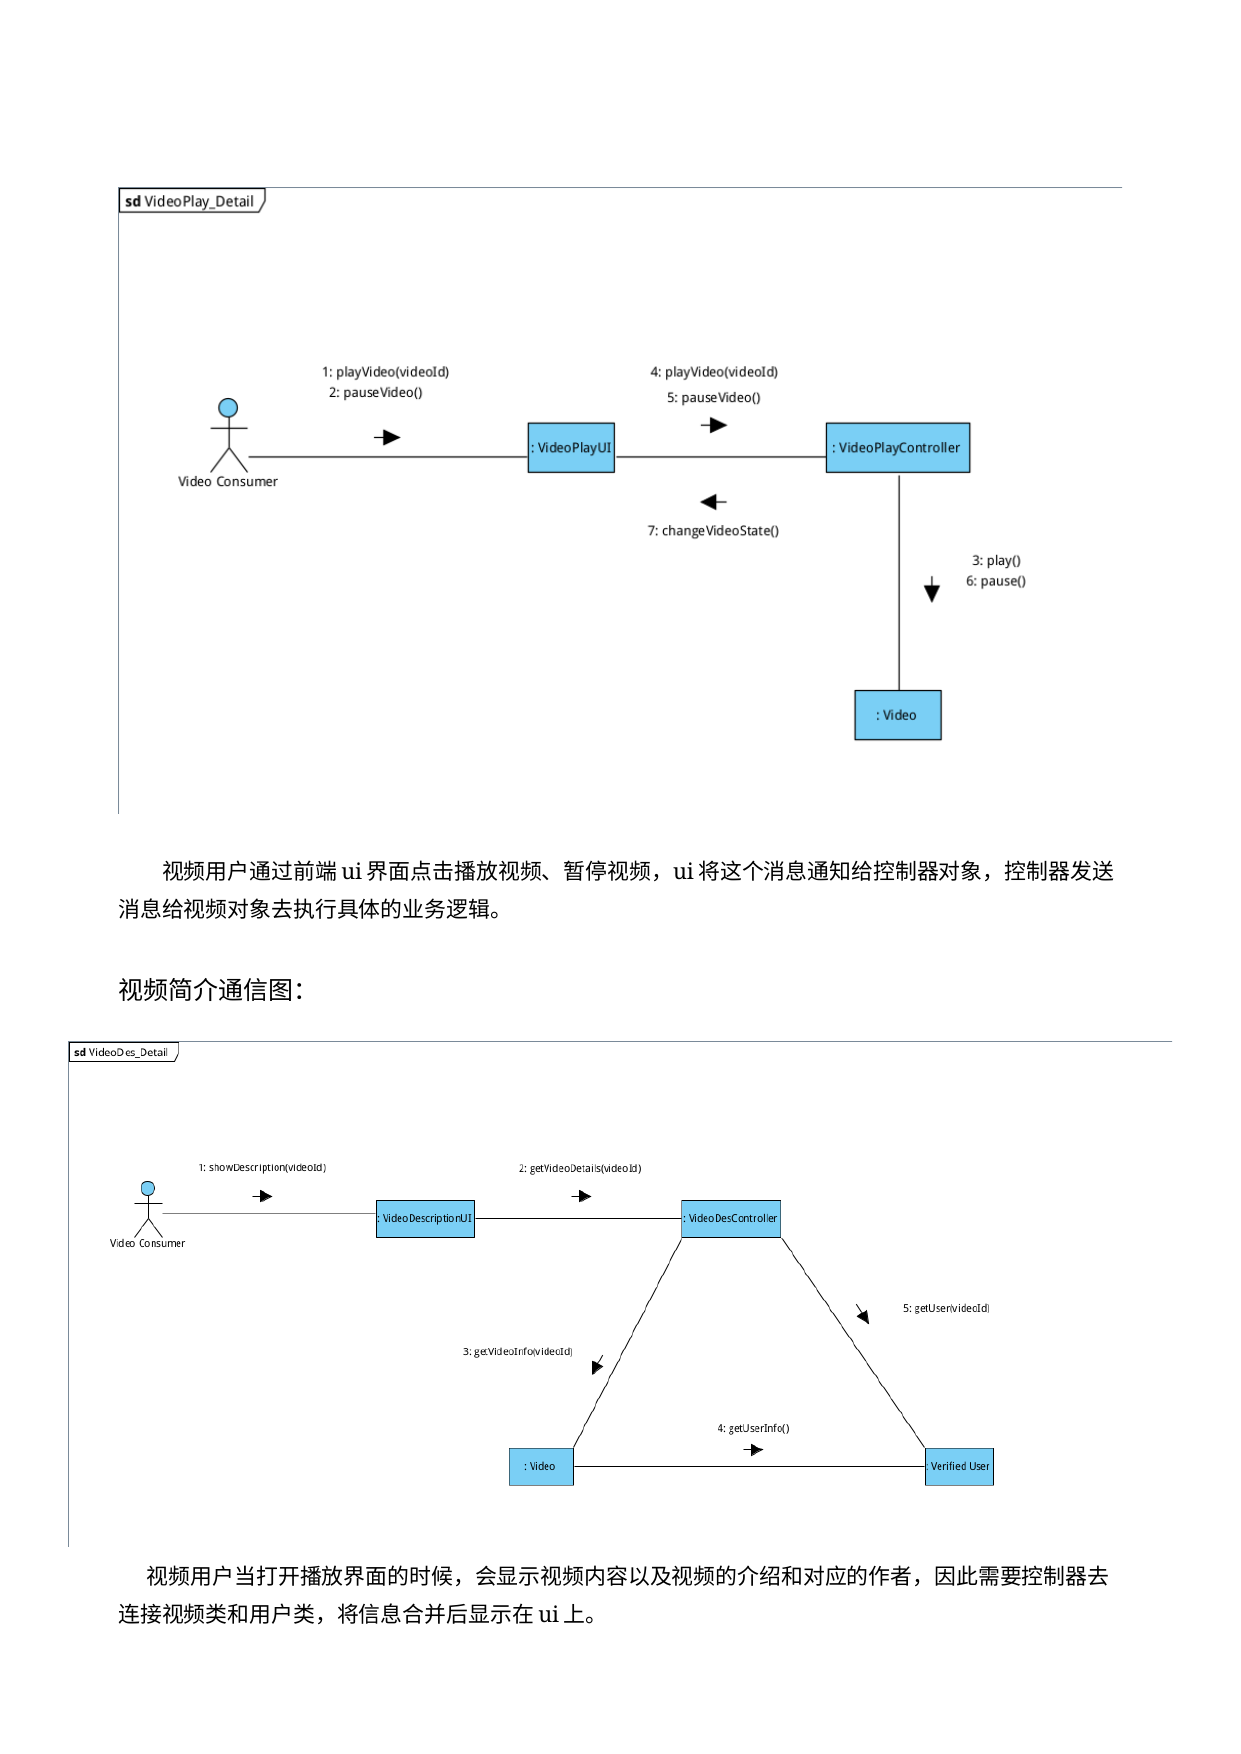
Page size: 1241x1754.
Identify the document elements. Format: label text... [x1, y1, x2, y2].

text 视频用户通过前端ui界面点击播放视频、暂停视频，ui将这个消息通知给控制器对象，控制器发送消息给视频对象去执行具体的业务逻辑。 [118, 854, 1122, 924]
picture [68, 1041, 1173, 1547]
text 视频用户当打开播放界面的时候，会显示视频内容以及视频的介绍和对应的作者，因此需要控制器去连接视频类和用户类，将信息合并后显示在ui上。 [118, 1547, 1122, 1629]
picture [118, 187, 1123, 814]
text 视频简介通信图： [118, 971, 1122, 1007]
